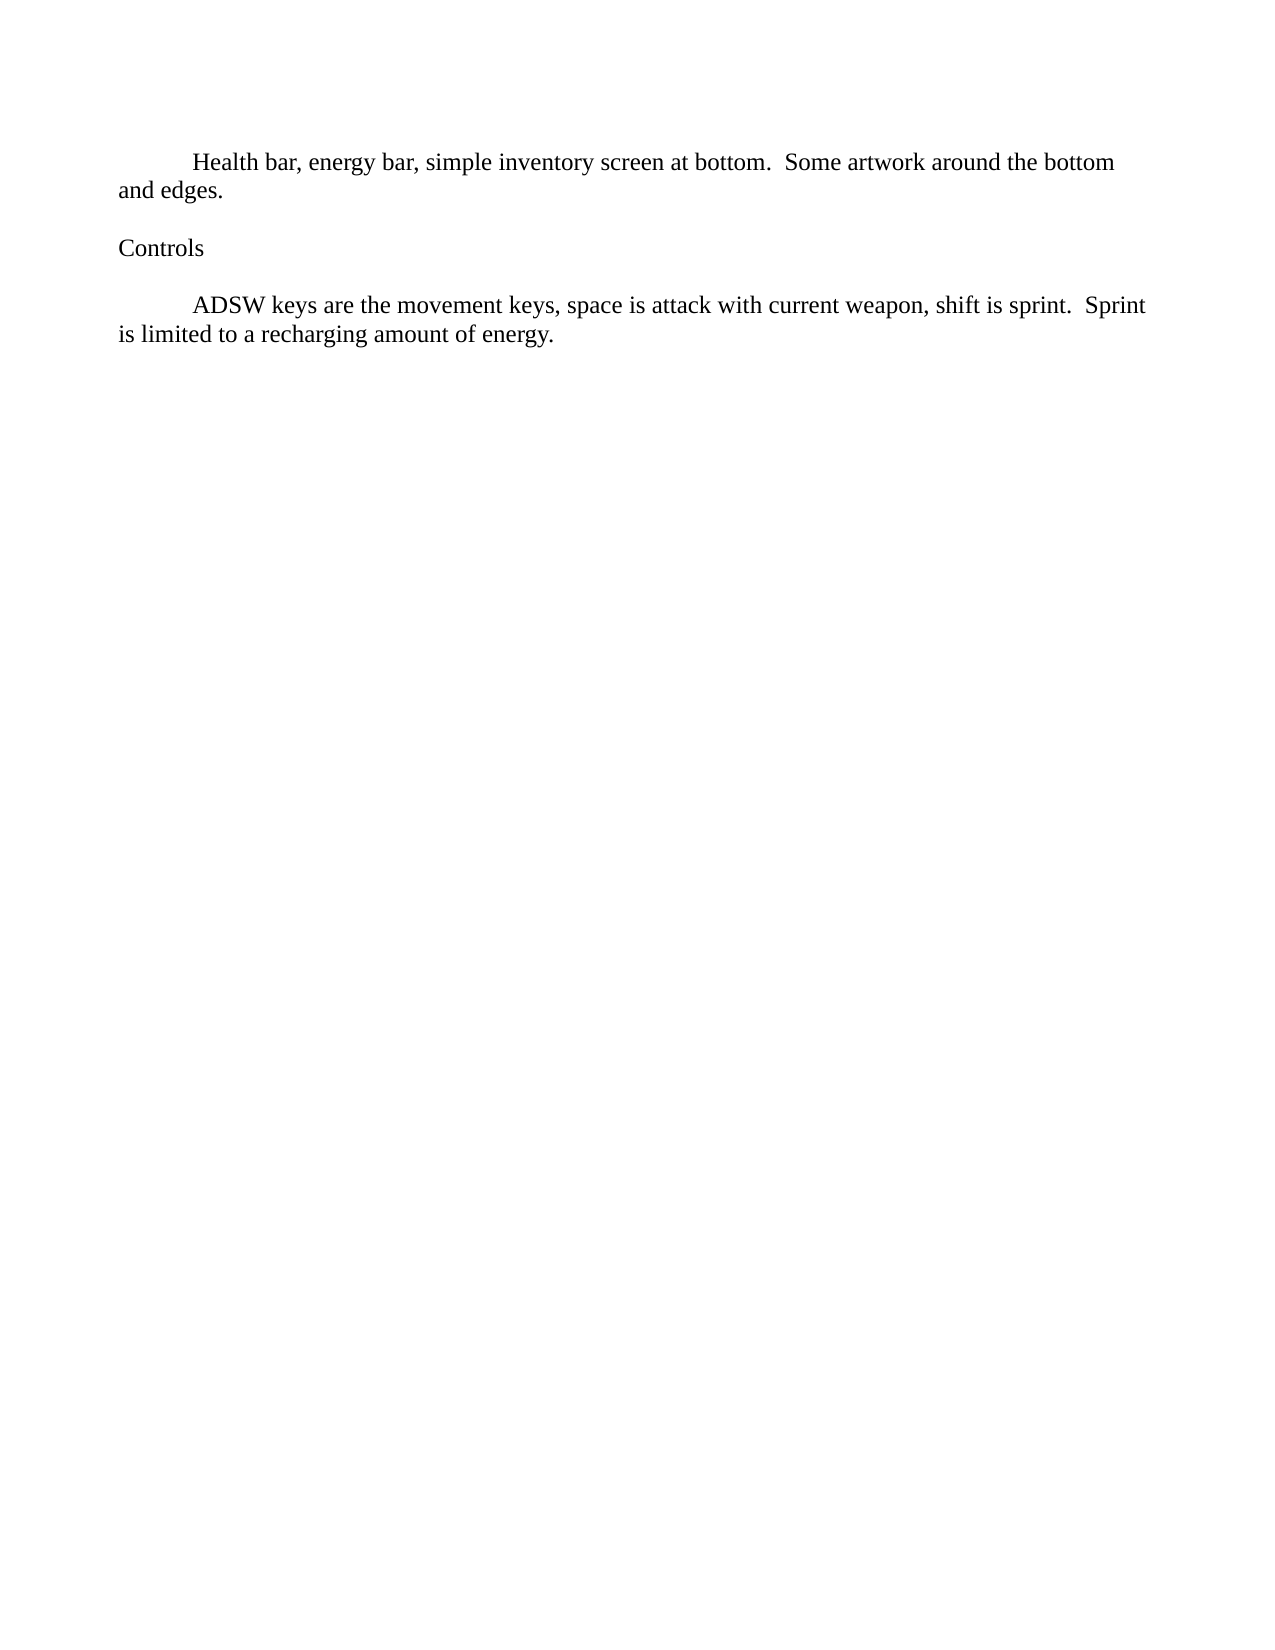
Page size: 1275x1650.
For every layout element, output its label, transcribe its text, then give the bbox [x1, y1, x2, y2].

text Health bar, energy bar, simple inventory screen at bottom. Some artwork around the bottom and edges. [118, 147, 1157, 204]
text Controls [118, 233, 1157, 262]
text ADSW keys are the movement keys, space is attack with current weapon, shift is sprint. Sprint is limited to a recharging amount of energy. [118, 291, 1157, 348]
